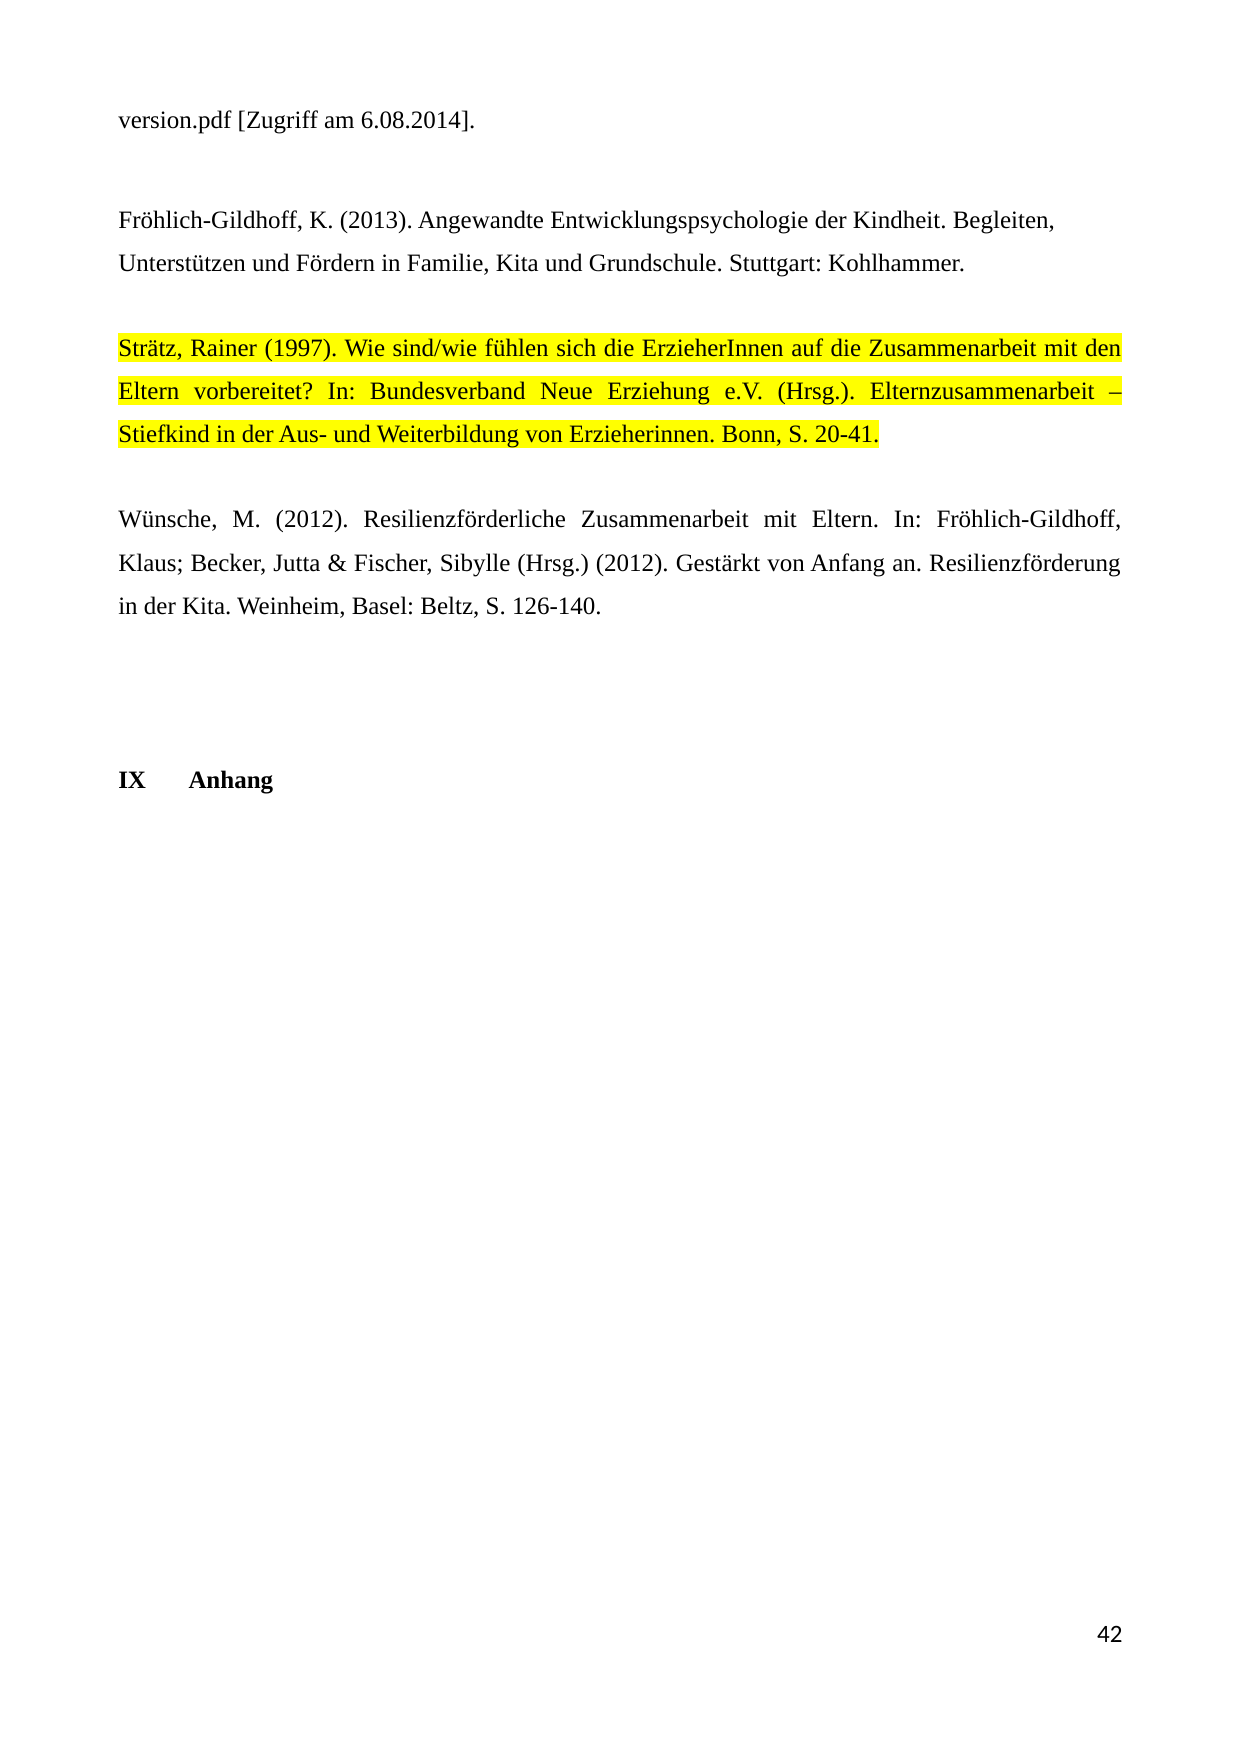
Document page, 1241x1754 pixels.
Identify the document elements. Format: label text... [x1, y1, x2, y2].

text IX Anhang [118, 765, 1122, 793]
text Wünsche, M. (2012). Resilienzförderliche Zusammenarbeit mit Eltern. In: Fröhlich-Gildhoff, Klaus; Becker, Jutta & Fischer, Sibylle (Hrsg.) (2012). Gestärkt von Anfang an. Resilienzförderung in der Kita. Weinheim, Basel: Beltz, S. 126-140. [118, 504, 1122, 619]
text Strätz, Rainer (1997). Wie sind/wie fühlen sich die ErzieherInnen auf die Zusammenarbeit mit den Eltern vorbereitet? In: Bundesverband Neue Erziehung e.V. (Hrsg.). Elternzusammenarbeit – Stiefkind in der Aus- und Weiterbildung von Erzieherinnen. Bonn, S. 20-41. [118, 333, 1122, 448]
text version.pdf [Zugriff am 6.08.2014]. [118, 106, 1122, 134]
text Fröhlich-Gildhoff, K. (2013). Angewandte Entwicklungspsychologie der Kindheit. Begleiten, Unterstützen und Fördern in Familie, Kita und Grundschule. Stuttgart: Kohlhammer. [118, 205, 1122, 277]
